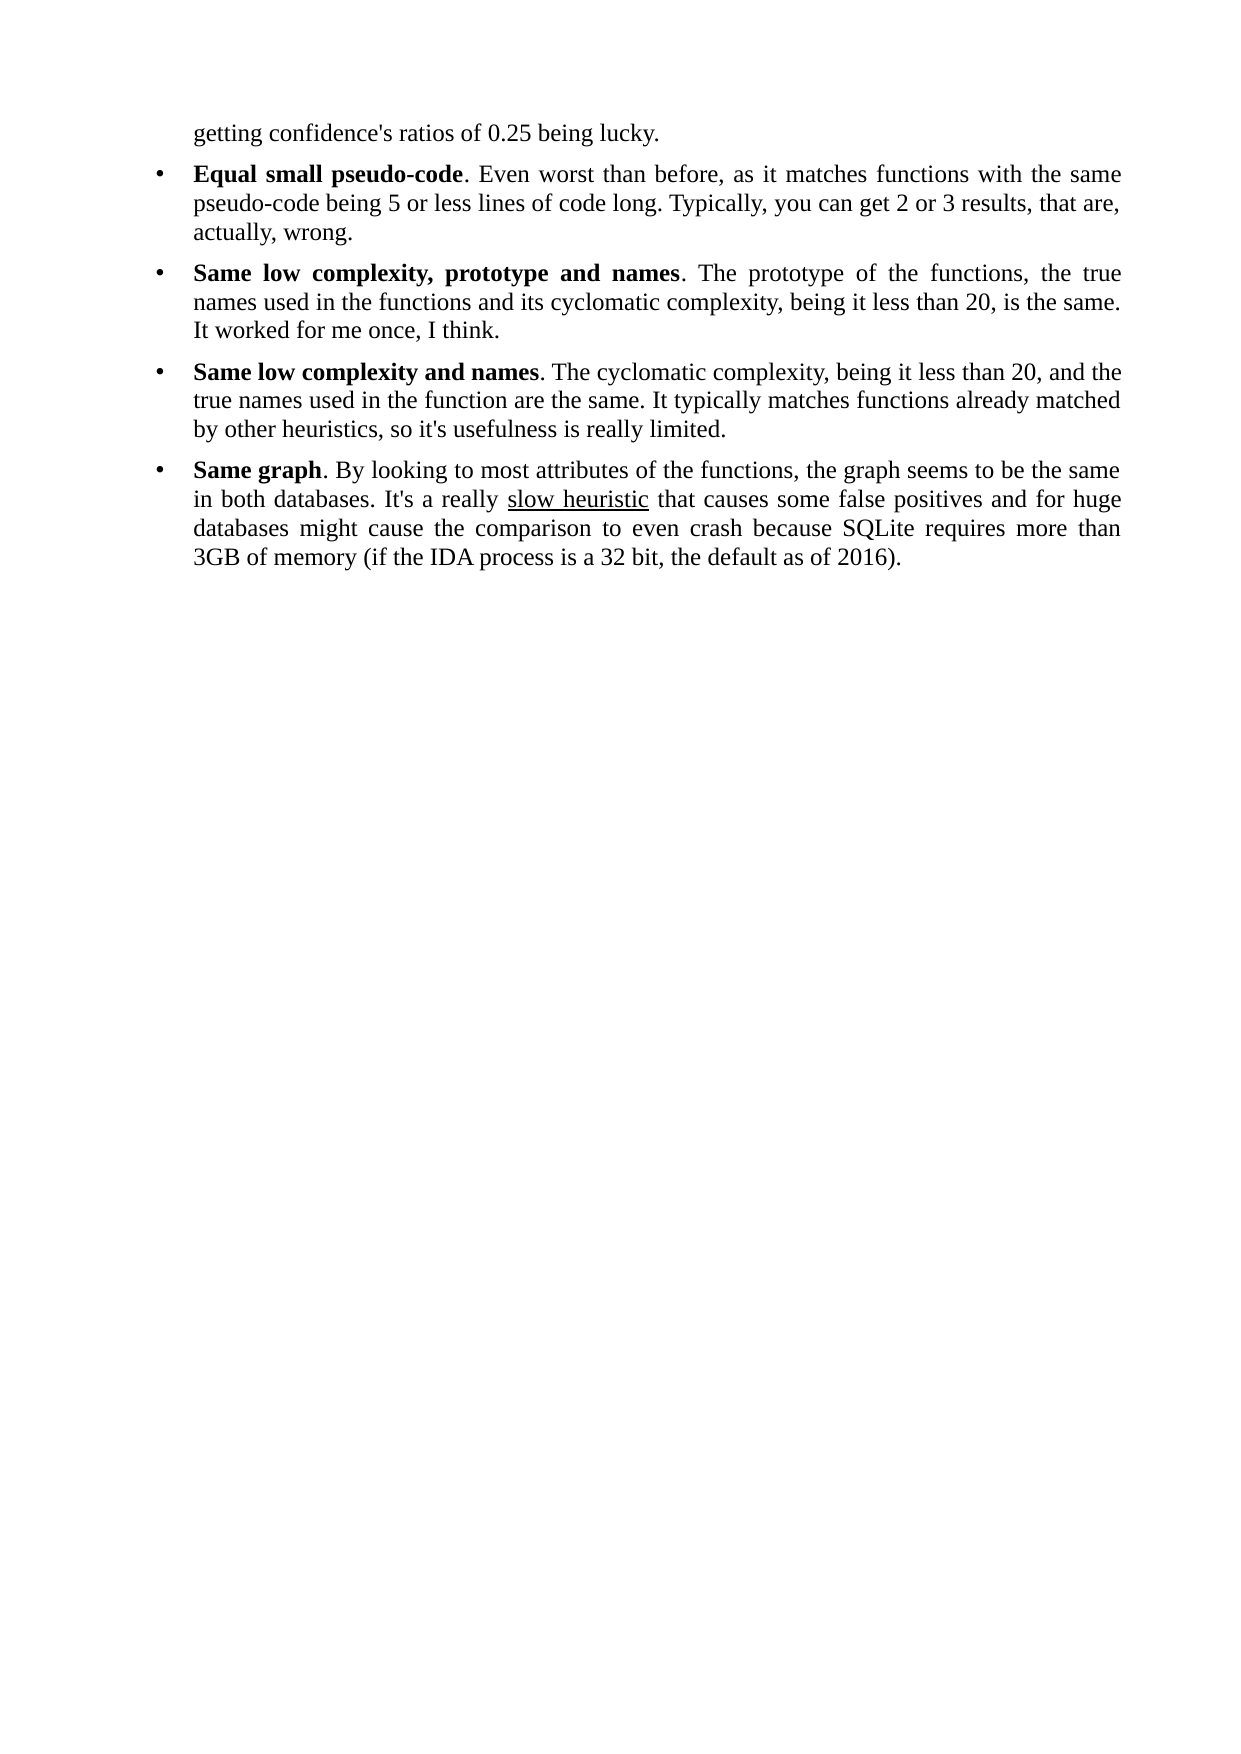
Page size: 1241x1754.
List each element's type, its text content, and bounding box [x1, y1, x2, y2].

list Same low complexity and names. The cyclomatic complexity, being it less than 20, and the true names used in the function are the same. It typically matches functions already matched by other heuristics, so it's usefulness is really limited. [156, 357, 1122, 443]
list Equal small pseudo-code. Even worst than before, as it matches functions with the same pseudo-code being 5 or less lines of code long. Typically, you can get 2 or 3 results, that are, actually, wrong. [156, 159, 1122, 246]
list getting confidence's ratios of 0.25 being lucky. [156, 118, 1122, 147]
list Same graph. By looking to most attributes of the functions, the graph seems to be the same in both databases. It's a really slow heuristic that causes some false positives and for huge databases might cause the comparison to even crash because SQLite requires more than 3GB of memory (if the IDA process is a 32 bit, the default as of 2016). [156, 456, 1122, 571]
list Same low complexity, prototype and names. The prototype of the functions, the true names used in the functions and its cyclomatic complexity, being it less than 20, is the same. It worked for me once, I think. [156, 258, 1122, 344]
